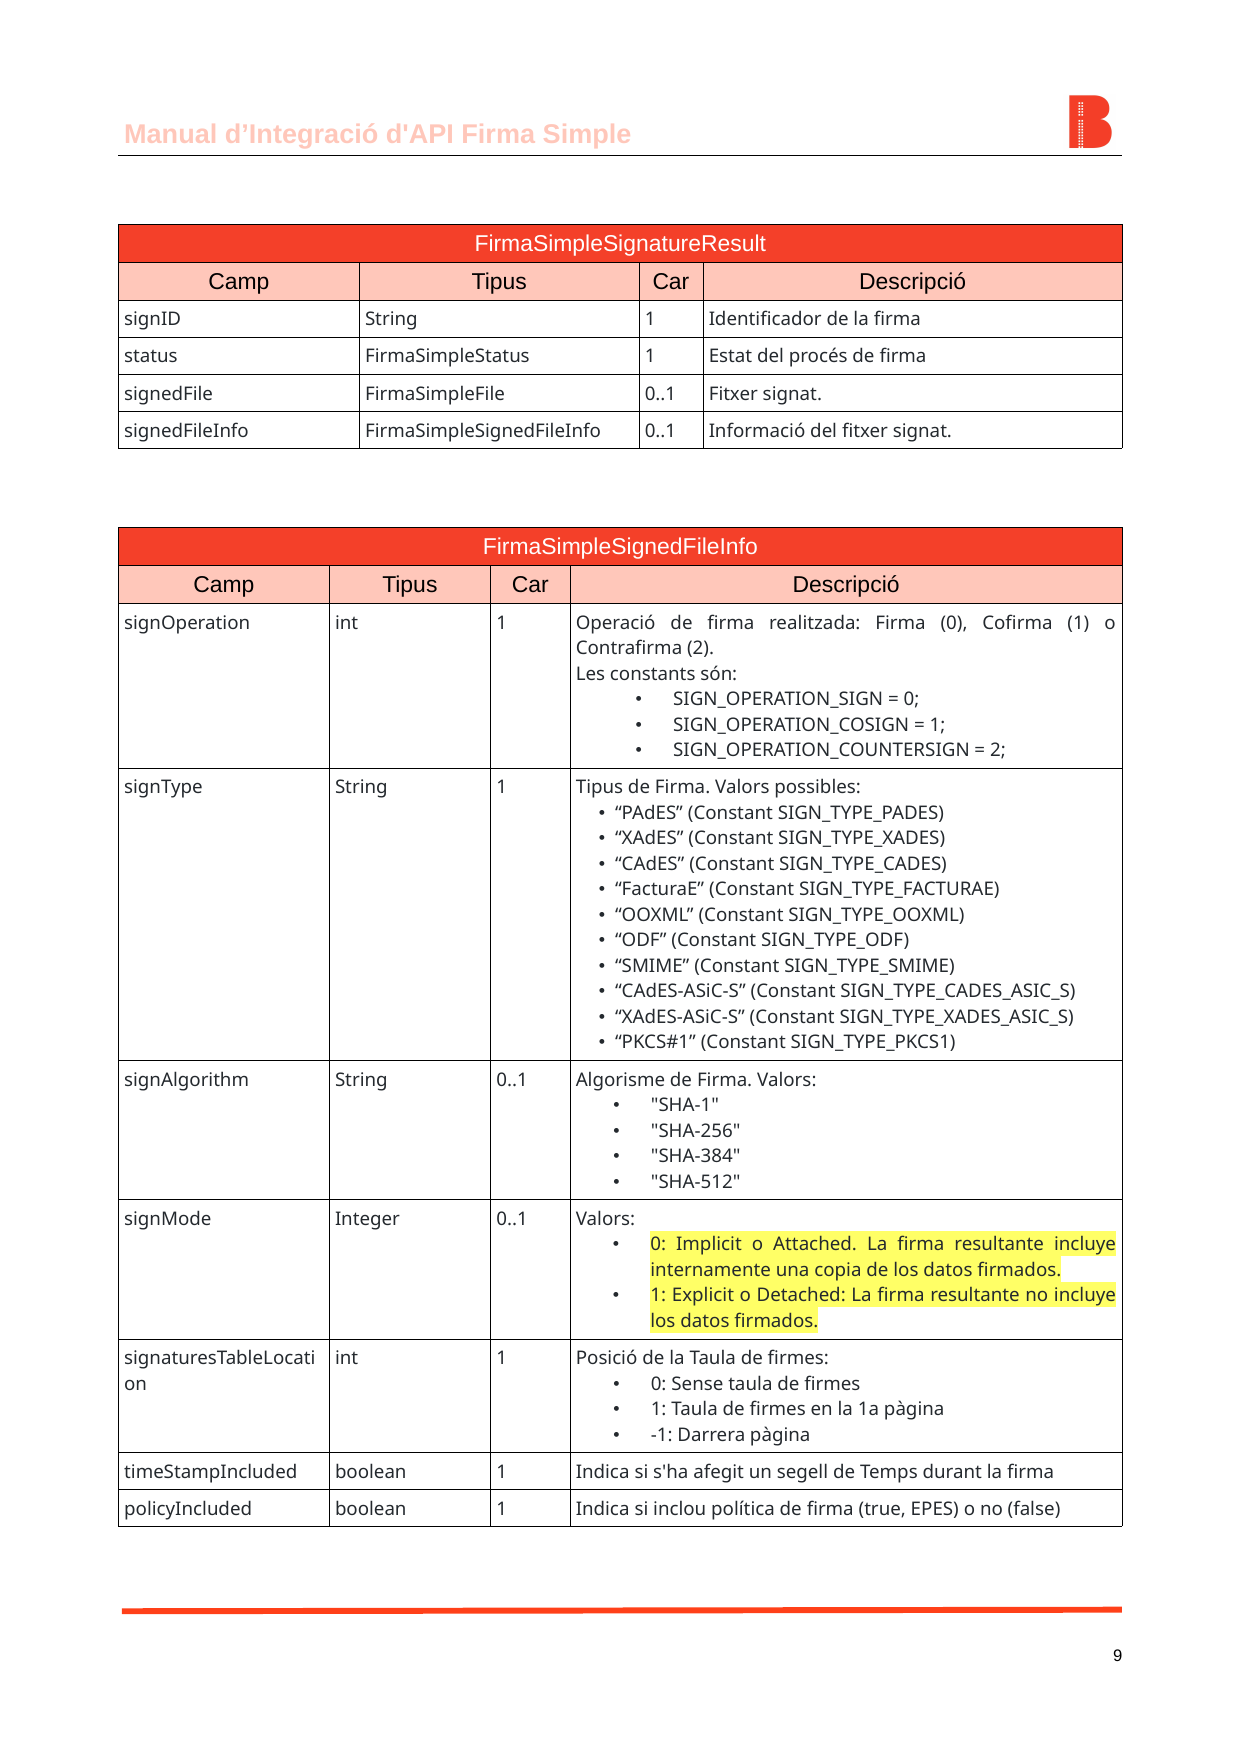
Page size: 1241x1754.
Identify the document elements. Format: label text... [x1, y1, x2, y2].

table_header FirmaSimpleSignedFileInfo [119, 528, 1122, 565]
table_cell policyIncluded [119, 1490, 329, 1526]
table_cell int [330, 1340, 490, 1452]
picture [1063, 94, 1117, 150]
table_cell signedFile [119, 375, 359, 411]
table_cell Informació del fitxer signat. [704, 412, 1122, 448]
table_cell signMode [119, 1200, 329, 1338]
table_cell signOperation [119, 604, 329, 768]
table_cell 0..1 [640, 412, 703, 448]
table_cell signaturesTableLocation [119, 1340, 329, 1452]
table_cell Car [640, 263, 703, 300]
table_cell status [119, 338, 359, 374]
table_cell 1 [491, 769, 570, 1060]
table_cell int [330, 604, 490, 768]
table_cell signID [119, 301, 359, 337]
table_cell Identificador de la firma [704, 301, 1122, 337]
table_cell boolean [330, 1490, 490, 1526]
table_cell timeStampIncluded [119, 1453, 329, 1489]
table_cell Descripció [704, 263, 1122, 300]
table_cell Car [491, 566, 570, 603]
table_cell Tipus de Firma. Valors possibles: “PAdES” (Constant SIGN_TYPE_PADES) “XAdES” (Constant SIGN_TYPE_XADES) “CAdES” (Constant SIGN_TYPE_CADES) “FacturaE” (Constant SIGN_TYPE_FACTURAE) “OOXML” (Constant SIGN_TYPE_OOXML) “ODF” (Constant SIGN_TYPE_ODF) “SMIME” (Constant SIGN_TYPE_SMIME) “CAdES-ASiC-S” (Constant SIGN_TYPE_CADES_ASIC_S) “XAdES-ASiC-S” (Constant SIGN_TYPE_XADES_ASIC_S) “PKCS#1” (Constant SIGN_TYPE_PKCS1) [571, 769, 1122, 1060]
table_cell FirmaSimpleSignedFileInfo [360, 412, 639, 448]
table_cell 0..1 [491, 1200, 570, 1338]
table_cell signAlgorithm [119, 1061, 329, 1199]
table_cell 1 [491, 1340, 570, 1452]
table_cell Posició de la Taula de firmes: 0: Sense taula de firmes 1: Taula de firmes en la 1a pàgina -1: Darrera pàgina [571, 1340, 1122, 1452]
table_cell Algorisme de Firma. Valors: "SHA-1" "SHA-256" "SHA-384" "SHA-512" [571, 1061, 1122, 1199]
table_cell signedFileInfo [119, 412, 359, 448]
table_cell String [330, 769, 490, 1060]
table_cell 1 [491, 1453, 570, 1489]
table_cell 1 [491, 604, 570, 768]
table_cell Indica si inclou política de firma (true, EPES) o no (false) [571, 1490, 1122, 1526]
table_cell Fitxer signat. [704, 375, 1122, 411]
table_cell Integer [330, 1200, 490, 1338]
table_cell Descripció [571, 566, 1122, 603]
table_cell signType [119, 769, 329, 1060]
table_cell Valors: 0: Implicit o Attached. La firma resultante incluye internamente una copia de los datos firmados. 1: Explicit o Detached: La firma resultante no incluye los datos firmados. [571, 1200, 1122, 1338]
table_cell 0..1 [491, 1061, 570, 1199]
table_cell 1 [640, 338, 703, 374]
table_cell Tipus [330, 566, 490, 603]
table_cell Tipus [360, 263, 639, 300]
table_cell String [360, 301, 639, 337]
table_cell 0..1 [640, 375, 703, 411]
table_cell Estat del procés de firma [704, 338, 1122, 374]
table_cell Indica si s'ha afegit un segell de Temps durant la firma [571, 1453, 1122, 1489]
table_cell boolean [330, 1453, 490, 1489]
table_cell FirmaSimpleFile [360, 375, 639, 411]
table_cell 1 [640, 301, 703, 337]
table_cell Camp [119, 263, 359, 300]
table_cell String [330, 1061, 490, 1199]
table_header FirmaSimpleSignatureResult [119, 225, 1122, 262]
table_cell Operació de firma realitzada: Firma (0), Cofirma (1) o Contrafirma (2). Les constants són: SIGN_OPERATION_SIGN = 0; SIGN_OPERATION_COSIGN = 1; SIGN_OPERATION_COUNTERSIGN = 2; [571, 604, 1122, 768]
table_cell 1 [491, 1490, 570, 1526]
table_cell FirmaSimpleStatus [360, 338, 639, 374]
table_cell Camp [119, 566, 329, 603]
